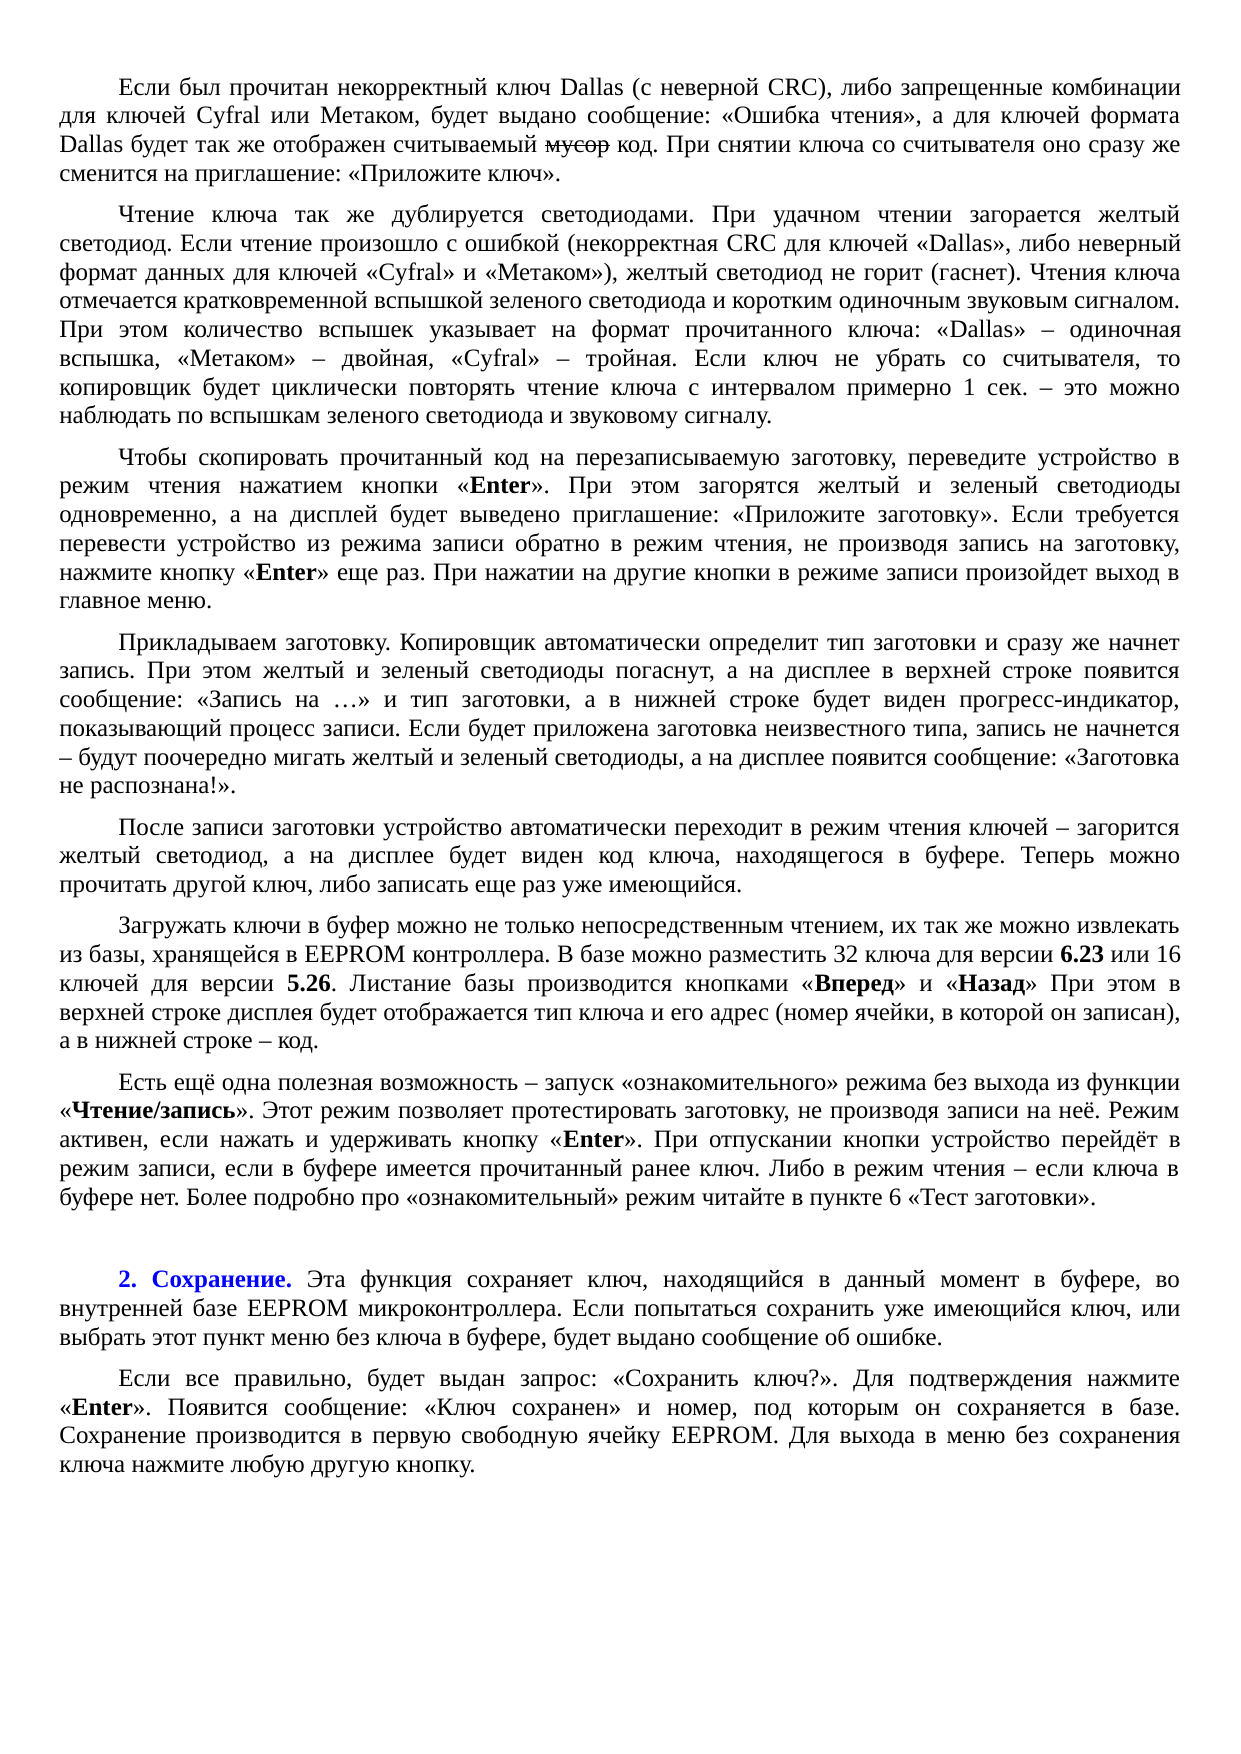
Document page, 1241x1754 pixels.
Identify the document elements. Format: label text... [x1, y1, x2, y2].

text Прикладываем заготовку. Копировщик автоматически определит тип заготовки и сразу же начнет запись. При этом желтый и зеленый светодиоды погаснут, а на дисплее в верхней строке появится сообщение: «Запись на …» и тип заготовки, а в нижней строке будет виден прогресс-индикатор, показывающий процесс записи. Если будет приложена заготовка неизвестного типа, запись не начнется – будут поочередно мигать желтый и зеленый светодиоды, а на дисплее появится сообщение: «Заготовка не распознана!». [59, 627, 1181, 799]
text Чтобы скопировать прочитанный код на перезаписываемую заготовку, переведите устройство в режим чтения нажатием кнопки «Enter». При этом загорятся желтый и зеленый светодиоды одновременно, а на дисплей будет выведено приглашение: «Приложите заготовку». Если требуется перевести устройство из режима записи обратно в режим чтения, не производя запись на заготовку, нажмите кнопку «Enter» еще раз. При нажатии на другие кнопки в режиме записи произойдет выход в главное меню. [59, 442, 1181, 614]
text Если был прочитан некорректный ключ Dallas (с неверной CRC), либо запрещенные комбинации для ключей Cyfral или Метаком, будет выдано сообщение: «Ошибка чтения», а для ключей формата Dallas будет так же отображен считываемый мусор код. При снятии ключа со считывателя оно сразу же сменится на приглашение: «Приложите ключ». [59, 72, 1181, 187]
text 2. Сохранение. Эта функция сохраняет ключ, находящийся в данный момент в буфере, во внутренней базе EEPROM микроконтроллера. Если попытаться сохранить уже имеющийся ключ, или выбрать этот пункт меню без ключа в буфере, будет выдано сообщение об ошибке. [59, 1264, 1181, 1350]
text После записи заготовки устройство автоматически переходит в режим чтения ключей – загорится желтый светодиод, а на дисплее будет виден код ключа, находящегося в буфере. Теперь можно прочитать другой ключ, либо записать еще раз уже имеющийся. [59, 812, 1181, 898]
text Есть ещё одна полезная возможность – запуск «ознакомительного» режима без выхода из функции «Чтение/запись». Этот режим позволяет протестировать заготовку, не производя записи на неё. Режим активен, если нажать и удерживать кнопку «Enter». При отпускании кнопки устройство перейдёт в режим записи, если в буфере имеется прочитанный ранее ключ. Либо в режим чтения – если ключа в буфере нет. Более подробно про «ознакомительный» режим читайте в пункте 6 «Тест заготовки». [59, 1067, 1181, 1210]
text Загружать ключи в буфер можно не только непосредственным чтением, их так же можно извлекать из базы, хранящейся в EEPROM контроллера. В базе можно разместить 32 ключа для версии 6.23 или 16 ключей для версии 5.26. Листание базы производится кнопками «Вперед» и «Назад» При этом в верхней строке дисплея будет отображается тип ключа и его адрес (номер ячейки, в которой он записан), а в нижней строке – код. [59, 910, 1181, 1054]
text Чтение ключа так же дублируется светодиодами. При удачном чтении загорается желтый светодиод. Если чтение произошло с ошибкой (некорректная CRC для ключей «Dallas», либо неверный формат данных для ключей «Cyfral» и «Метаком»), желтый светодиод не горит (гаснет). Чтения ключа отмечается кратковременной вспышкой зеленого светодиода и коротким одиночным звуковым сигналом. При этом количество вспышек указывает на формат прочитанного ключа: «Dallas» – одиночная вспышка, «Метаком» – двойная, «Cyfral» – тройная. Если ключ не убрать со считывателя, то копировщик будет циклически повторять чтение ключа с интервалом примерно 1 сек. – это можно наблюдать по вспышкам зеленого светодиода и звуковому сигналу. [59, 199, 1181, 429]
text Если все правильно, будет выдан запрос: «Сохранить ключ?». Для подтверждения нажмите «Enter». Появится сообщение: «Ключ сохранен» и номер, под которым он сохраняется в базе. Сохранение производится в первую свободную ячейку EEPROM. Для выхода в меню без сохранения ключа нажмите любую другую кнопку. [59, 1363, 1181, 1478]
